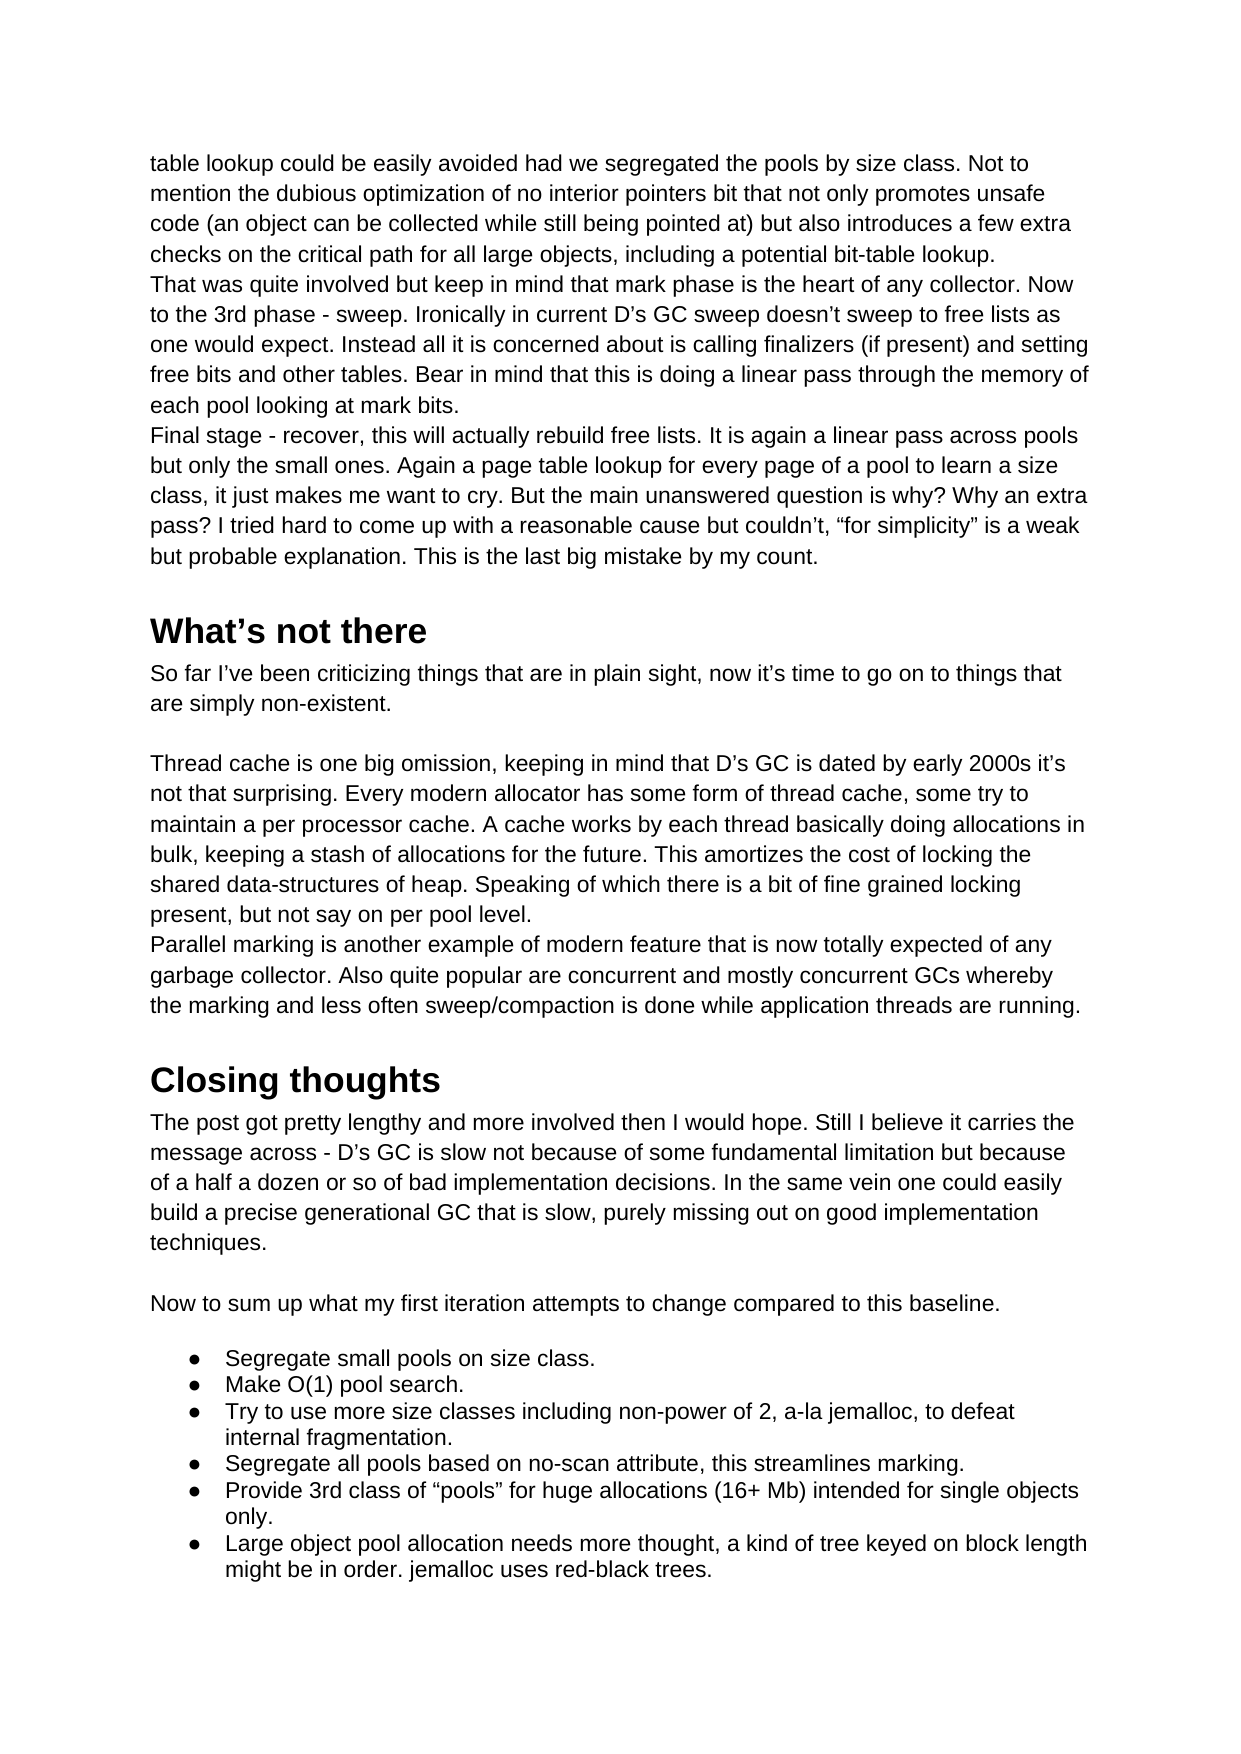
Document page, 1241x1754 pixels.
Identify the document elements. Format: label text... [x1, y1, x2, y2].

text Parallel marking is another example of modern feature that is now totally expected of any garbage collector. Also quite popular are concurrent and mostly concurrent GCs whereby the marking and less often sweep/compaction is done while application threads are running. [150, 931, 1090, 1018]
text Thread cache is one big omission, keeping in mind that D’s GC is dated by early 2000s it’s not that surprising. Every modern allocator has some form of thread cache, some try to maintain a per processor cache. A cache works by each thread basically doing allocations in bulk, keeping a stash of allocations for the future. This amortizes the cost of locking the shared data-structures of heap. Speaking of which there is a bit of fine grained locking present, but not say on per pool level. [150, 750, 1090, 927]
list Segregate all pools based on no-scan attribute, this streamlines marking. [187, 1450, 1090, 1477]
subtitle Closing thoughts [150, 1059, 1090, 1100]
list Provide 3rd class of “pools” for huge allocations (16+ Mb) intended for single objects only. [187, 1477, 1090, 1529]
list Large object pool allocation needs more thought, a kind of tree keyed on block length might be in order. jemalloc uses red-black trees. [187, 1529, 1090, 1582]
list Try to use more size classes including non-power of 2, a-la jemalloc, to defeat internal fragmentation. [187, 1398, 1090, 1450]
text Final stage - recover, this will actually rebuild free lists. It is again a linear pass across pools but only the small ones. Again a page table lookup for every page of a pool to learn a size class, it just makes me want to cry. But the main unanswered question is why? Why an extra pass? I tried hard to come up with a reasonable cause but couldn’t, “for simplicity” is a weak but probable explanation. This is the last big mistake by my count. [150, 422, 1090, 569]
list Segregate small pools on size class. [187, 1345, 1090, 1371]
text Now to sum up what my first iteration attempts to change compared to this baseline. [150, 1290, 1090, 1316]
text table lookup could be easily avoided had we segregated the pools by size class. Not to mention the dubious optimization of no interior pointers bit that not only promotes unsafe code (an object can be collected while still being pointed at) but also introduces a few extra checks on the critical path for all large objects, including a potential bit-table lookup. [150, 150, 1090, 267]
text That was quite involved but keep in mind that mark phase is the heart of any collector. Now to the 3rd phase - sweep. Ironically in current D’s GC sweep doesn’t sweep to free lists as one would expect. Instead all it is concerned about is calling finalizers (if present) and setting free bits and other tables. Bear in mind that this is doing a linear pass through the memory of each pool looking at mark bits. [150, 271, 1090, 418]
text So far I’ve been criticizing things that are in plain sight, now it’s time to go on to things that are simply non-existent. [150, 659, 1090, 716]
subtitle What’s not there [150, 610, 1090, 651]
text The post got pretty lengthy and more involved then I would hope. Still I believe it carries the message across - D’s GC is slow not because of some fundamental limitation but because of a half a dozen or so of bad implementation decisions. In the same vein one could easily build a precise generational GC that is slow, purely missing out on good implementation techniques. [150, 1108, 1090, 1256]
list Make O(1) pool search. [187, 1371, 1090, 1398]
